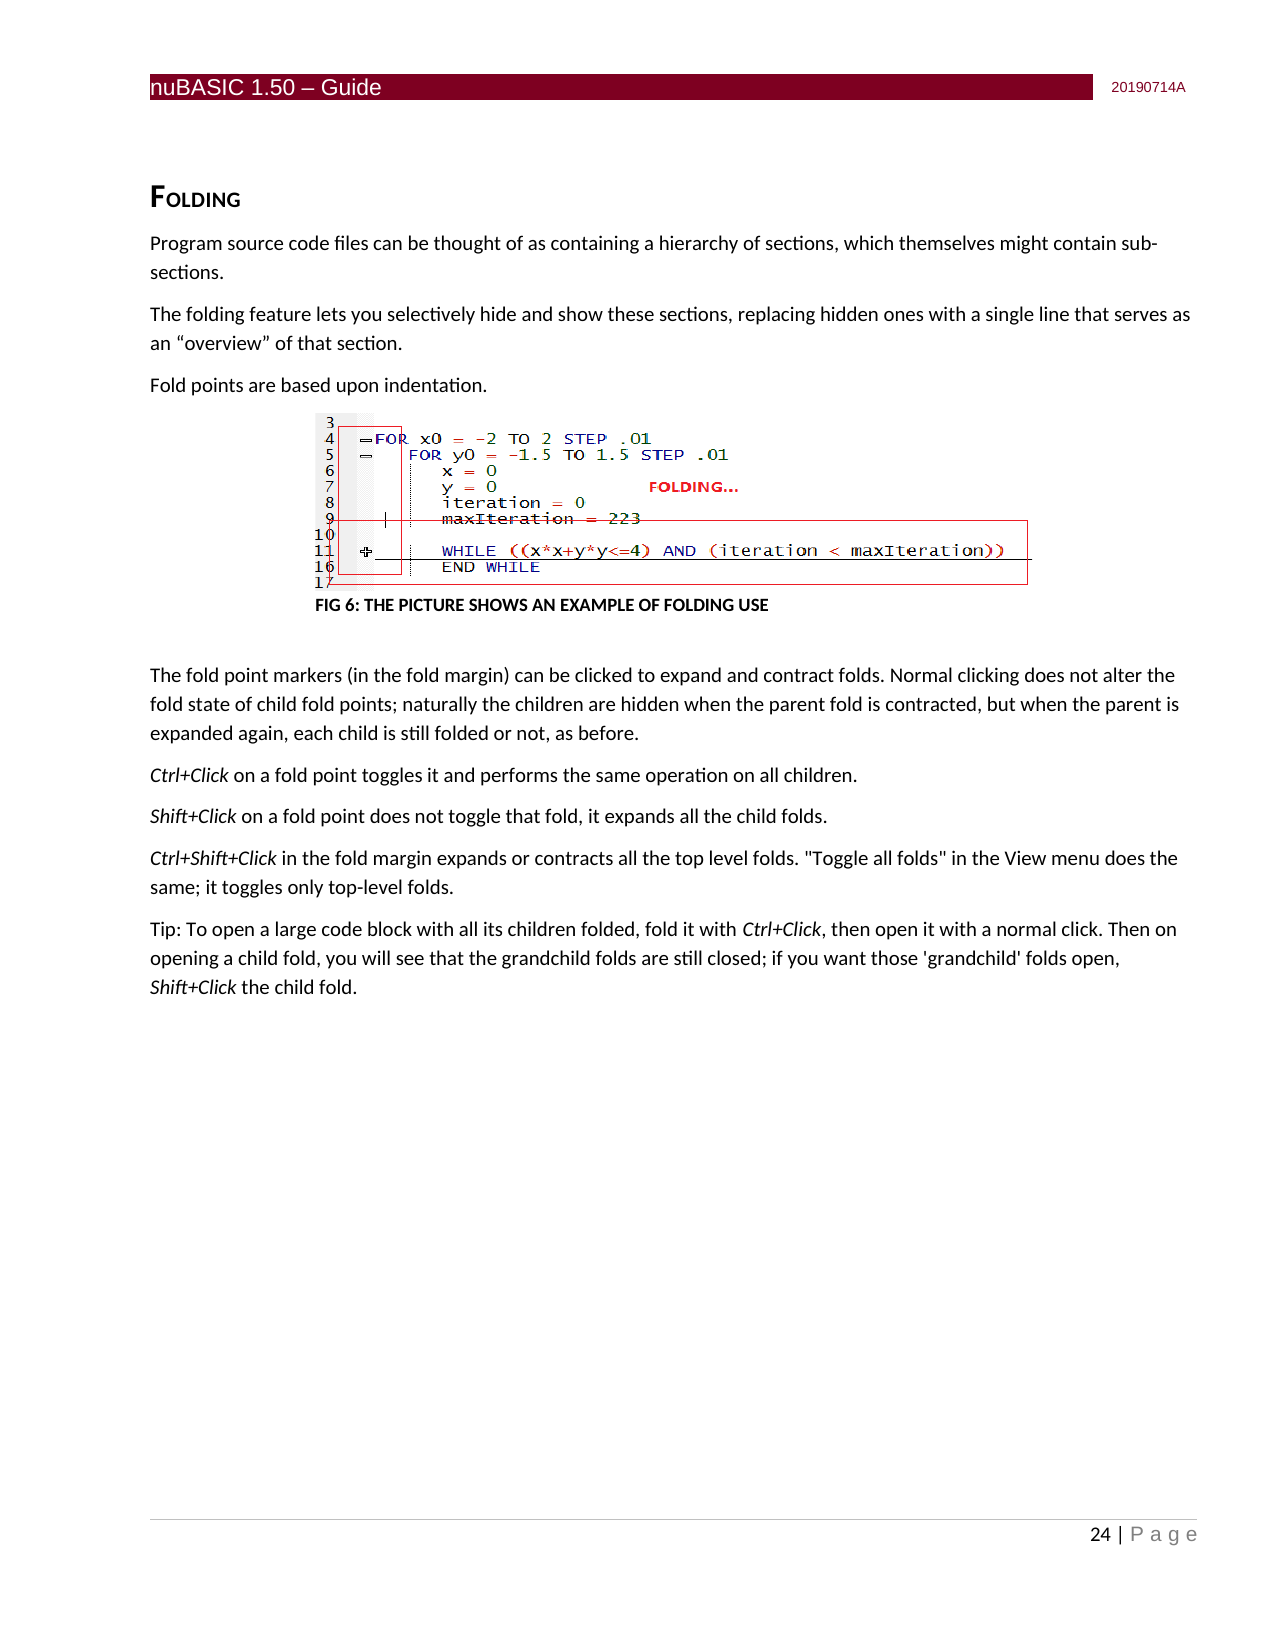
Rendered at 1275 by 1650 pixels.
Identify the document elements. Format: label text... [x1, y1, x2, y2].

text Tip: To open a large code block with all its children folded, fold it with Ctrl+Click, then open it with a normal click. Then on opening a child fold, you will see that the grandchild folds are still closed; if you want those 'grandchild' folds open, Shift+Click the child fold. [150, 916, 1197, 1000]
text Shift+Click on a fold point does not toggle that fold, it expands all the child folds. [150, 804, 1197, 829]
text The fold point markers (in the fold margin) can be clicked to expand and contract folds. Normal clicking does not alter the fold state of child fold points; naturally the children are hidden when the parent fold is contracted, but when the parent is expanded again, each child is still folded or not, as before. [150, 662, 1197, 746]
text Fig 6: The picture shows an example of folding use [315, 591, 1032, 617]
text Program source code files can be thought of as containing a hierarchy of sections, which themselves might contain sub-sections. [150, 230, 1197, 285]
text Ctrl+Click on a fold point toggles it and performs the same operation on all children. [150, 762, 1197, 787]
subtitle Folding [150, 175, 1197, 216]
text Fold points are based upon indentation. [150, 372, 1197, 397]
text Ctrl+Shift+Click in the fold margin expands or contracts all the top level folds. "Toggle all folds" in the View menu does the same; it toggles only top-level folds. [150, 845, 1197, 900]
text The folding feature lets you selectively hide and show these sections, replacing hidden ones with a single line that serves as an “overview” of that section. [150, 301, 1197, 356]
